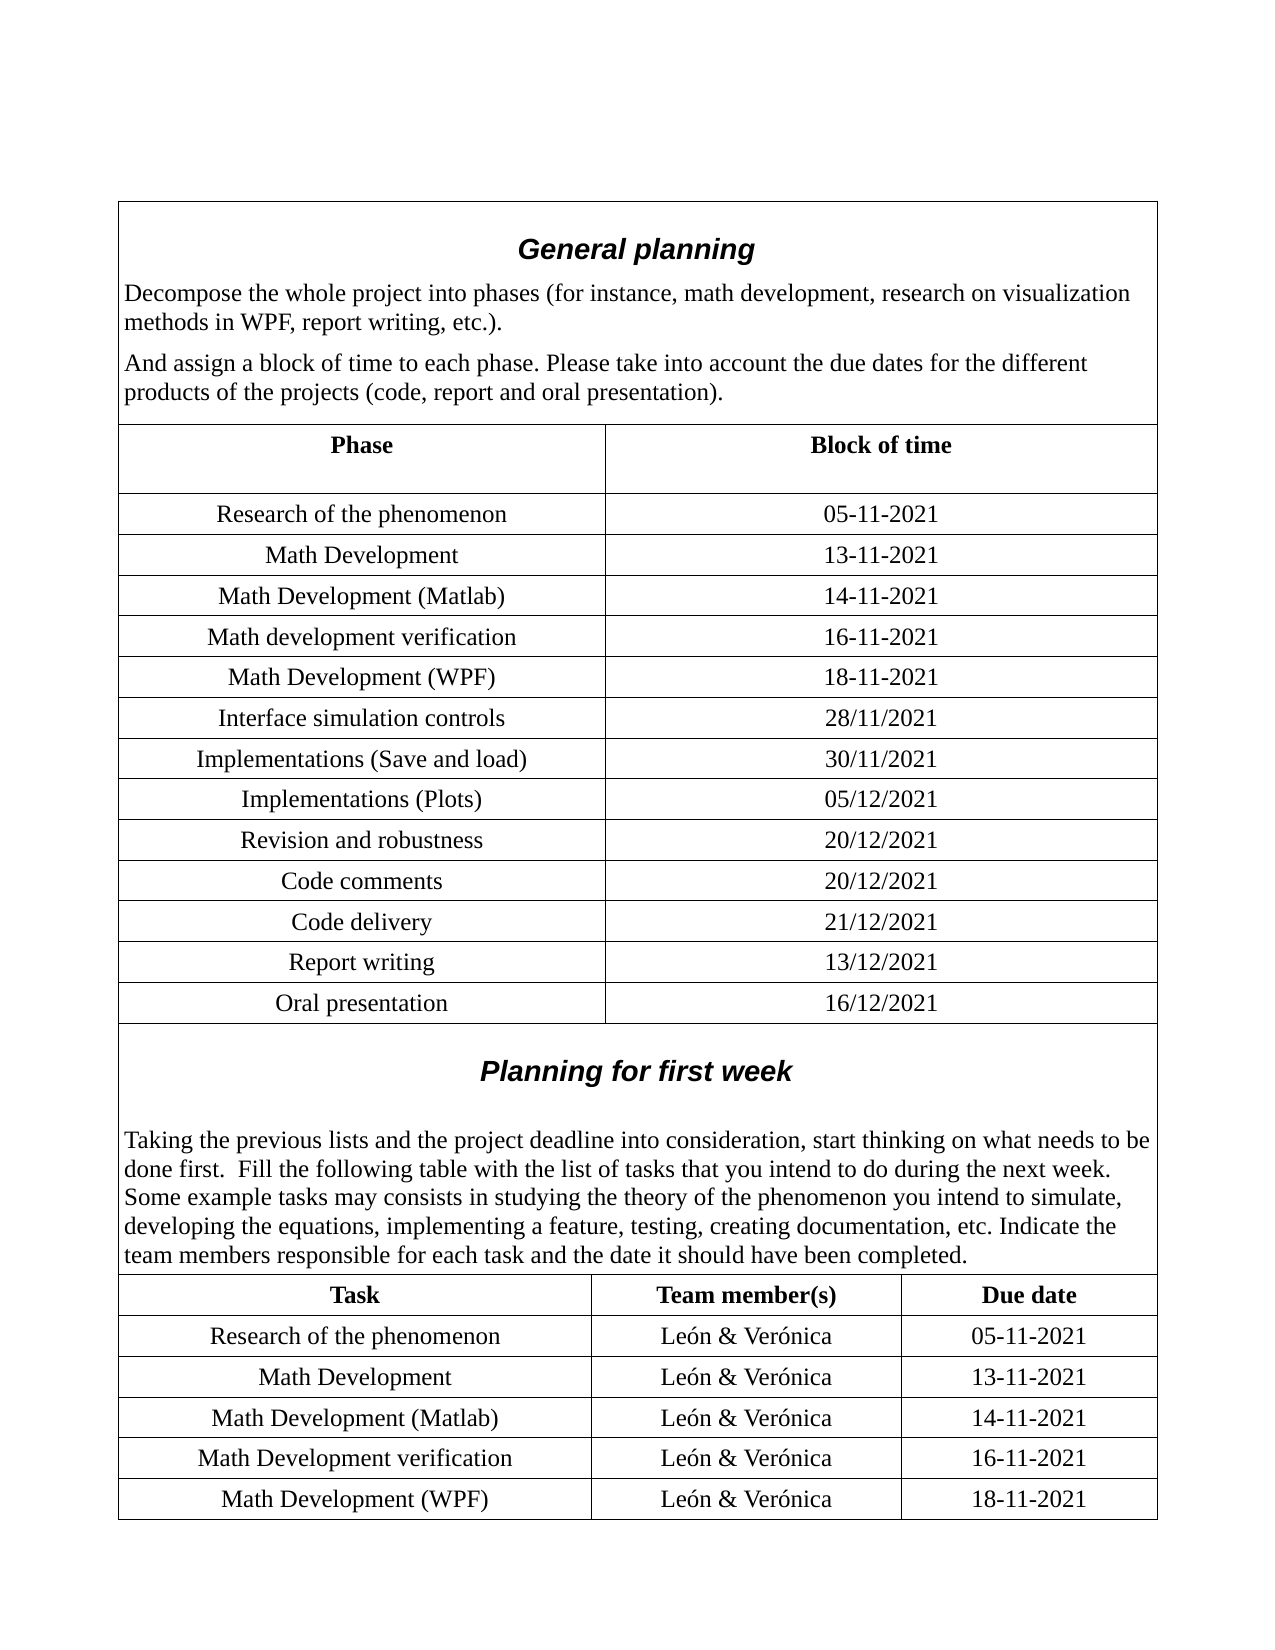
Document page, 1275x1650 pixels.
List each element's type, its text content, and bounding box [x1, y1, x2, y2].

table_cell Due date [902, 1275, 1157, 1315]
table_cell 18-11-2021 [902, 1479, 1157, 1519]
table_cell León & Verónica [592, 1316, 901, 1356]
table_cell León & Verónica [592, 1438, 901, 1478]
table_cell Implementations (Save and load) [119, 739, 605, 778]
table_cell 20/12/2021 [606, 820, 1157, 860]
table_cell Planning for first week Taking the previous lists and the project deadline into consideration, start thinking on what needs to be done first. Fill the following table with the list of tasks that you intend to do during the next week. Some example tasks may consists in studying the theory of the phenomenon you intend to simulate, developing the equations, implementing a feature, testing, creating documentation, etc. Indicate the team members responsible for each task and the date it should have been completed. [119, 1024, 1157, 1274]
table_cell Math Development verification [119, 1438, 591, 1478]
table_cell Revision and robustness [119, 820, 605, 860]
table_cell Math development verification [119, 616, 605, 656]
table_cell Math Development [119, 1357, 591, 1397]
table_cell 16-11-2021 [606, 616, 1157, 656]
table_cell Code delivery [119, 901, 605, 941]
table_cell León & Verónica [592, 1479, 901, 1519]
table_cell Interface simulation controls [119, 698, 605, 737]
table_cell Math Development [119, 535, 605, 574]
table_cell Team member(s) [592, 1275, 901, 1315]
table_cell 16/12/2021 [606, 983, 1157, 1023]
table_cell Oral presentation [119, 983, 605, 1023]
table_cell 13-11-2021 [606, 535, 1157, 574]
table_cell 21/12/2021 [606, 901, 1157, 941]
table_cell Research of the phenomenon [119, 1316, 591, 1356]
table_cell Task [119, 1275, 591, 1315]
table_cell 13-11-2021 [902, 1357, 1157, 1397]
table_cell 18-11-2021 [606, 657, 1157, 697]
table_cell 16-11-2021 [902, 1438, 1157, 1478]
table_cell 13/12/2021 [606, 942, 1157, 982]
table_cell Code comments [119, 861, 605, 900]
table_cell 14-11-2021 [902, 1398, 1157, 1437]
table_cell Report writing [119, 942, 605, 982]
table_cell 28/11/2021 [606, 698, 1157, 737]
table_cell 20/12/2021 [606, 861, 1157, 900]
table_cell Math Development (WPF) [119, 1479, 591, 1519]
table_cell Math Development (Matlab) [119, 576, 605, 615]
table_cell 05/12/2021 [606, 779, 1157, 819]
table_cell 30/11/2021 [606, 739, 1157, 778]
table_cell Math Development (Matlab) [119, 1398, 591, 1437]
table_cell León & Verónica [592, 1357, 901, 1397]
table_cell 05-11-2021 [902, 1316, 1157, 1356]
table_cell León & Verónica [592, 1398, 901, 1437]
table_cell Research of the phenomenon [119, 494, 605, 534]
table_cell 05-11-2021 [606, 494, 1157, 534]
table_cell Math Development (WPF) [119, 657, 605, 697]
table_header General planning Decompose the whole project into phases (for instance, math development, research on visualization methods in WPF, report writing, etc.). And assign a block of time to each phase. Please take into account the due dates for the different products of the projects (code, report and oral presentation). [119, 202, 1157, 424]
table_cell Block of time [606, 425, 1157, 493]
table_cell Phase [119, 425, 605, 493]
table_cell 14-11-2021 [606, 576, 1157, 615]
table_cell Implementations (Plots) [119, 779, 605, 819]
